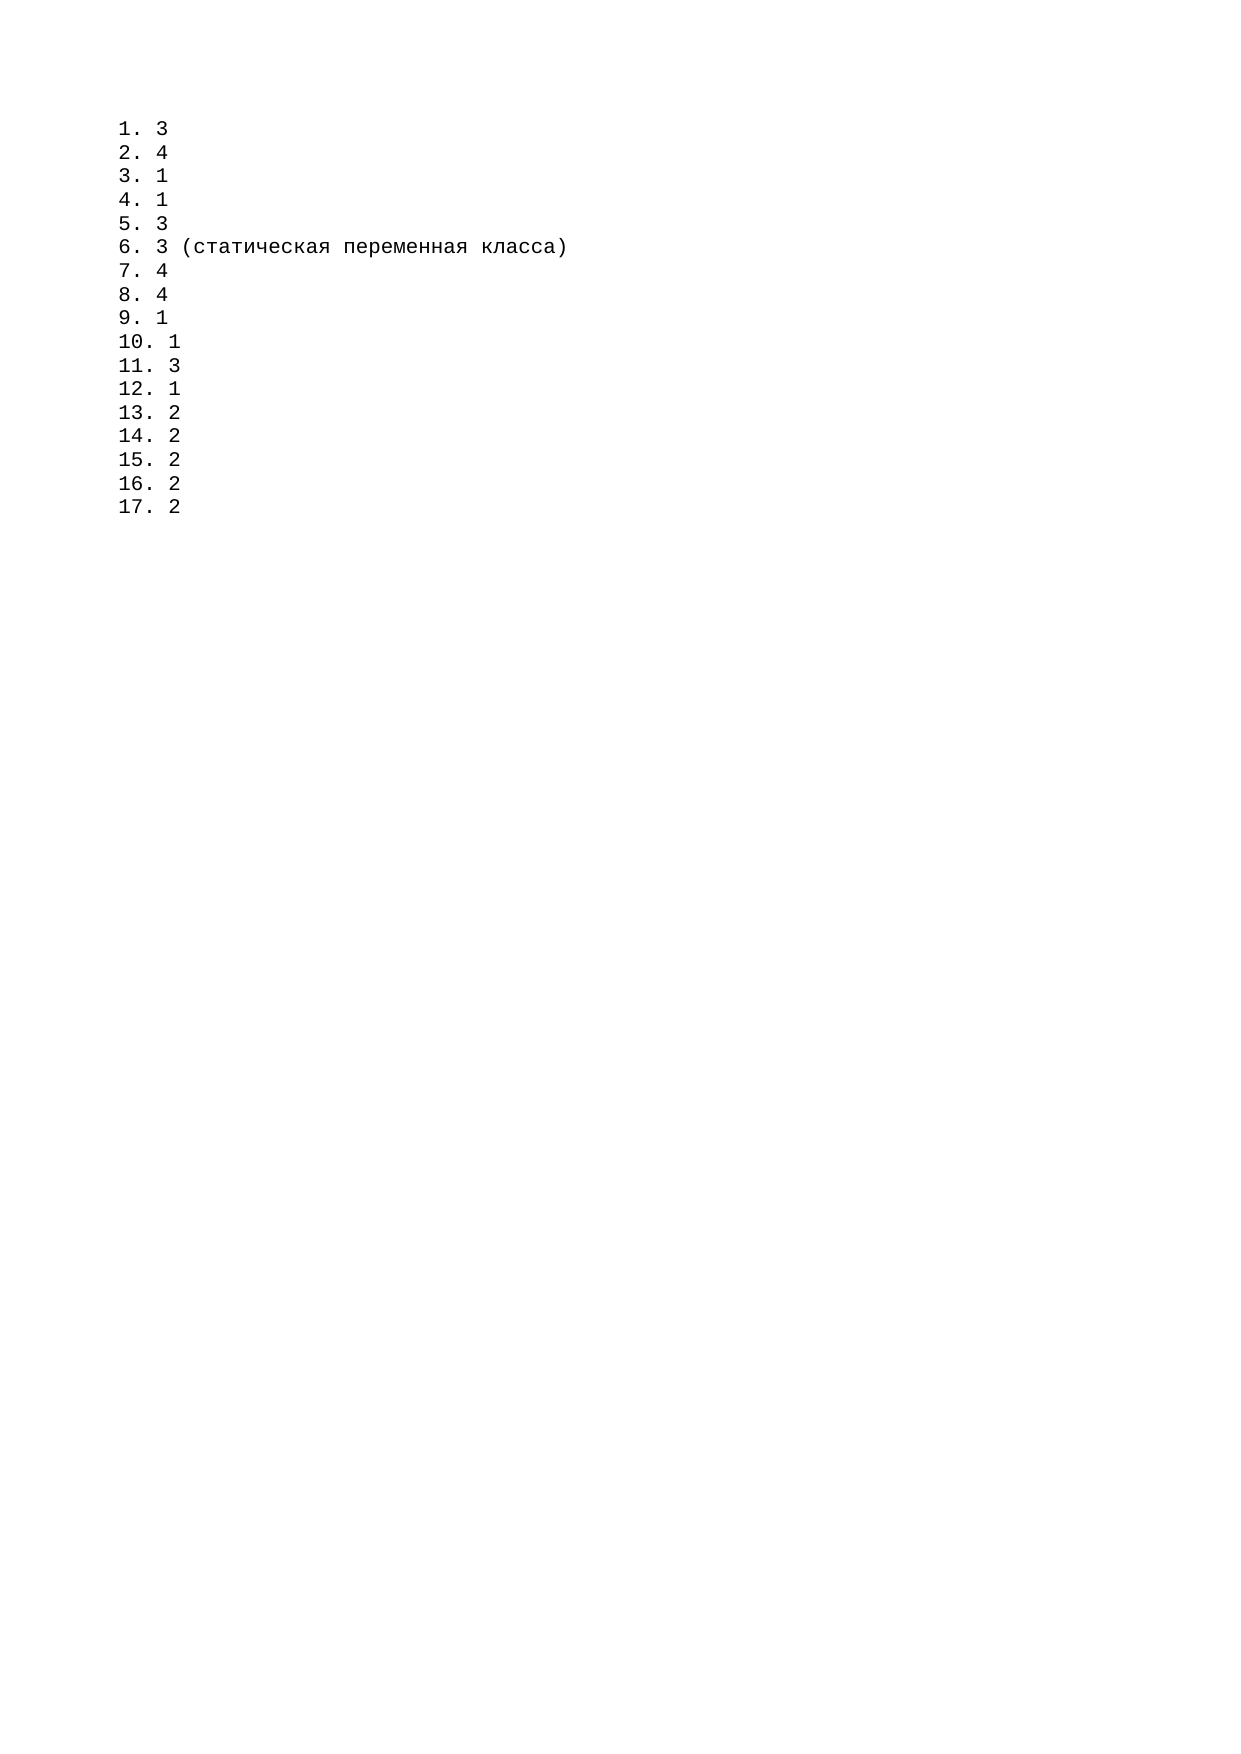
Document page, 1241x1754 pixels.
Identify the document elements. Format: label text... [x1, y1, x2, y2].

text 16. 2 [118, 473, 1122, 496]
text 4. 1 [118, 189, 1122, 213]
text 10. 1 [118, 331, 1122, 354]
text 15. 2 [118, 449, 1122, 473]
text 5. 3 [118, 213, 1122, 236]
text 7. 4 [118, 260, 1122, 284]
text 17. 2 [118, 496, 1122, 520]
text 14. 2 [118, 426, 1122, 449]
text 3. 1 [118, 165, 1122, 189]
text 6. 3 (статическая переменная класса) [118, 236, 1122, 260]
text 2. 4 [118, 142, 1122, 165]
text 12. 1 [118, 378, 1122, 402]
text 1. 3 [118, 118, 1122, 142]
text 11. 3 [118, 354, 1122, 378]
text 8. 4 [118, 284, 1122, 307]
text 9. 1 [118, 307, 1122, 331]
text 13. 2 [118, 402, 1122, 426]
